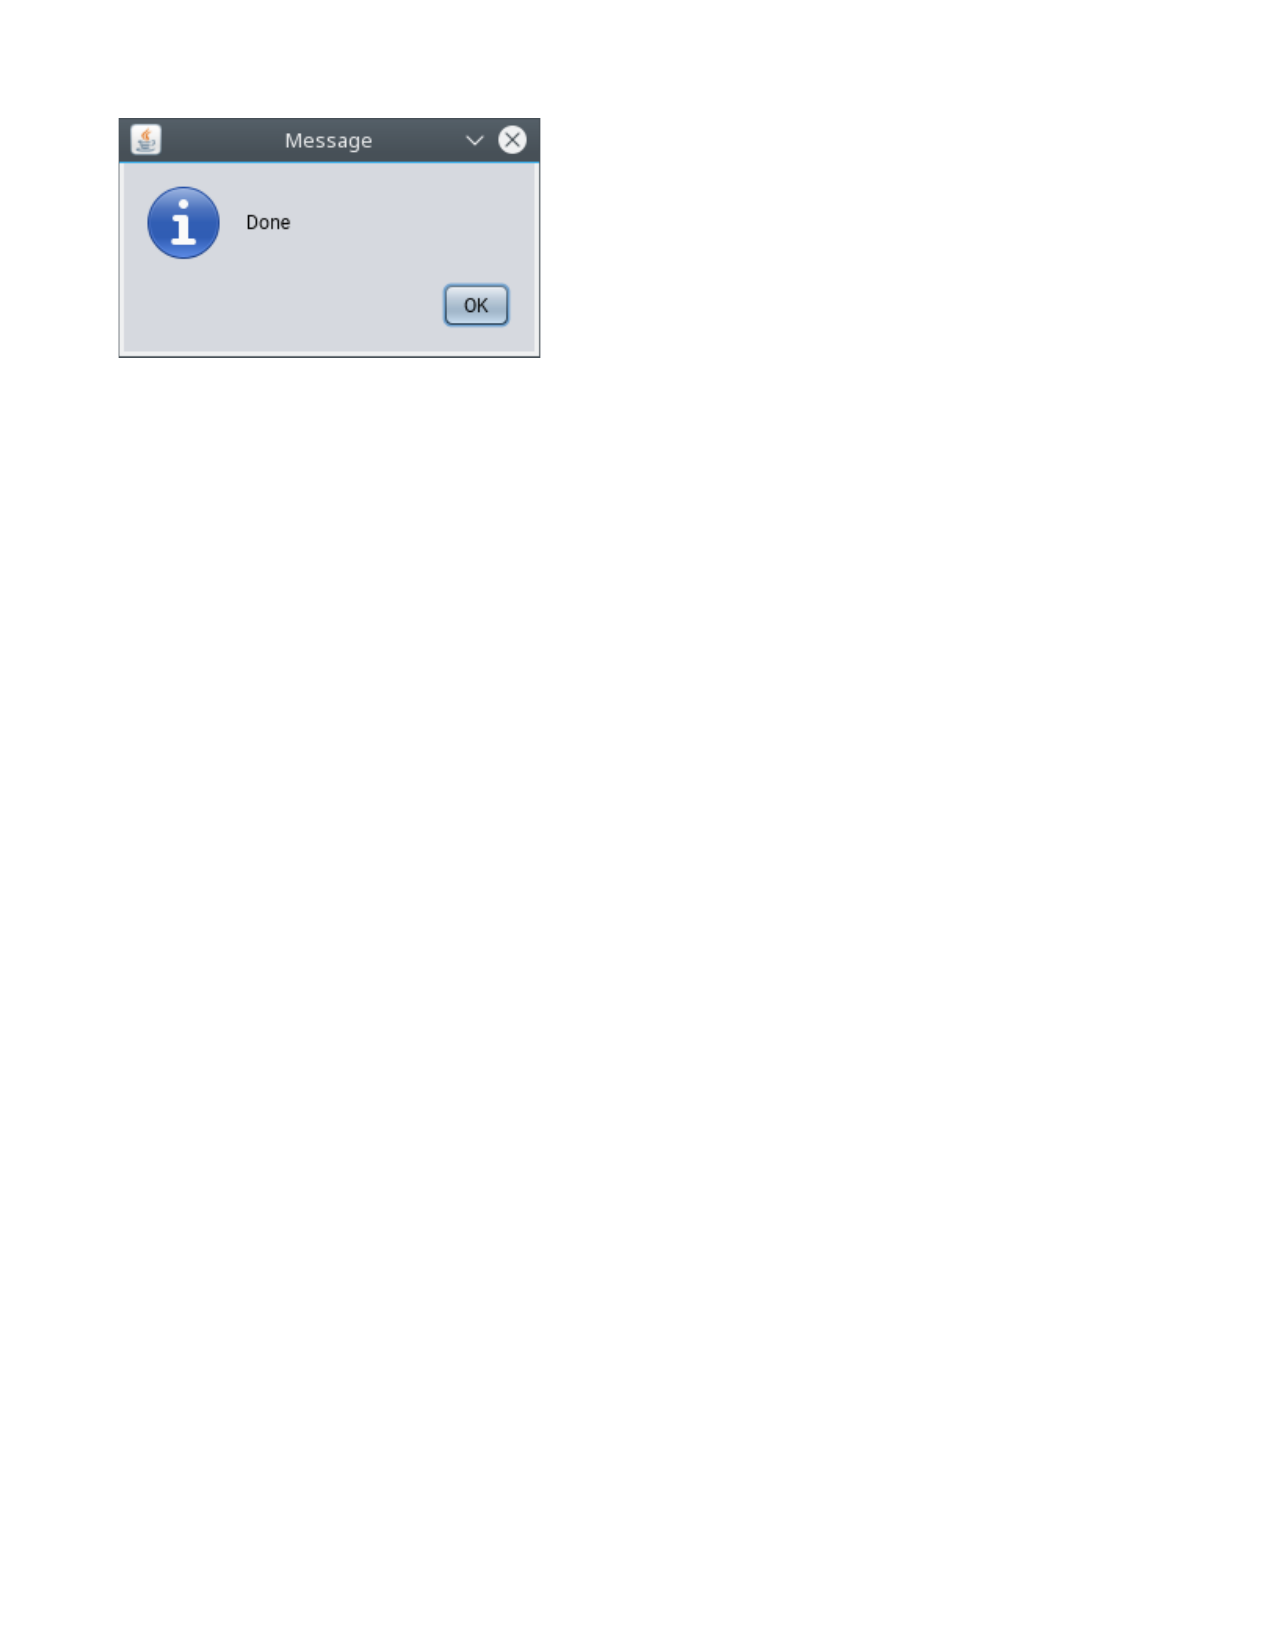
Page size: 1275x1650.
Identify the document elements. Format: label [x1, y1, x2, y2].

picture [118, 118, 541, 358]
